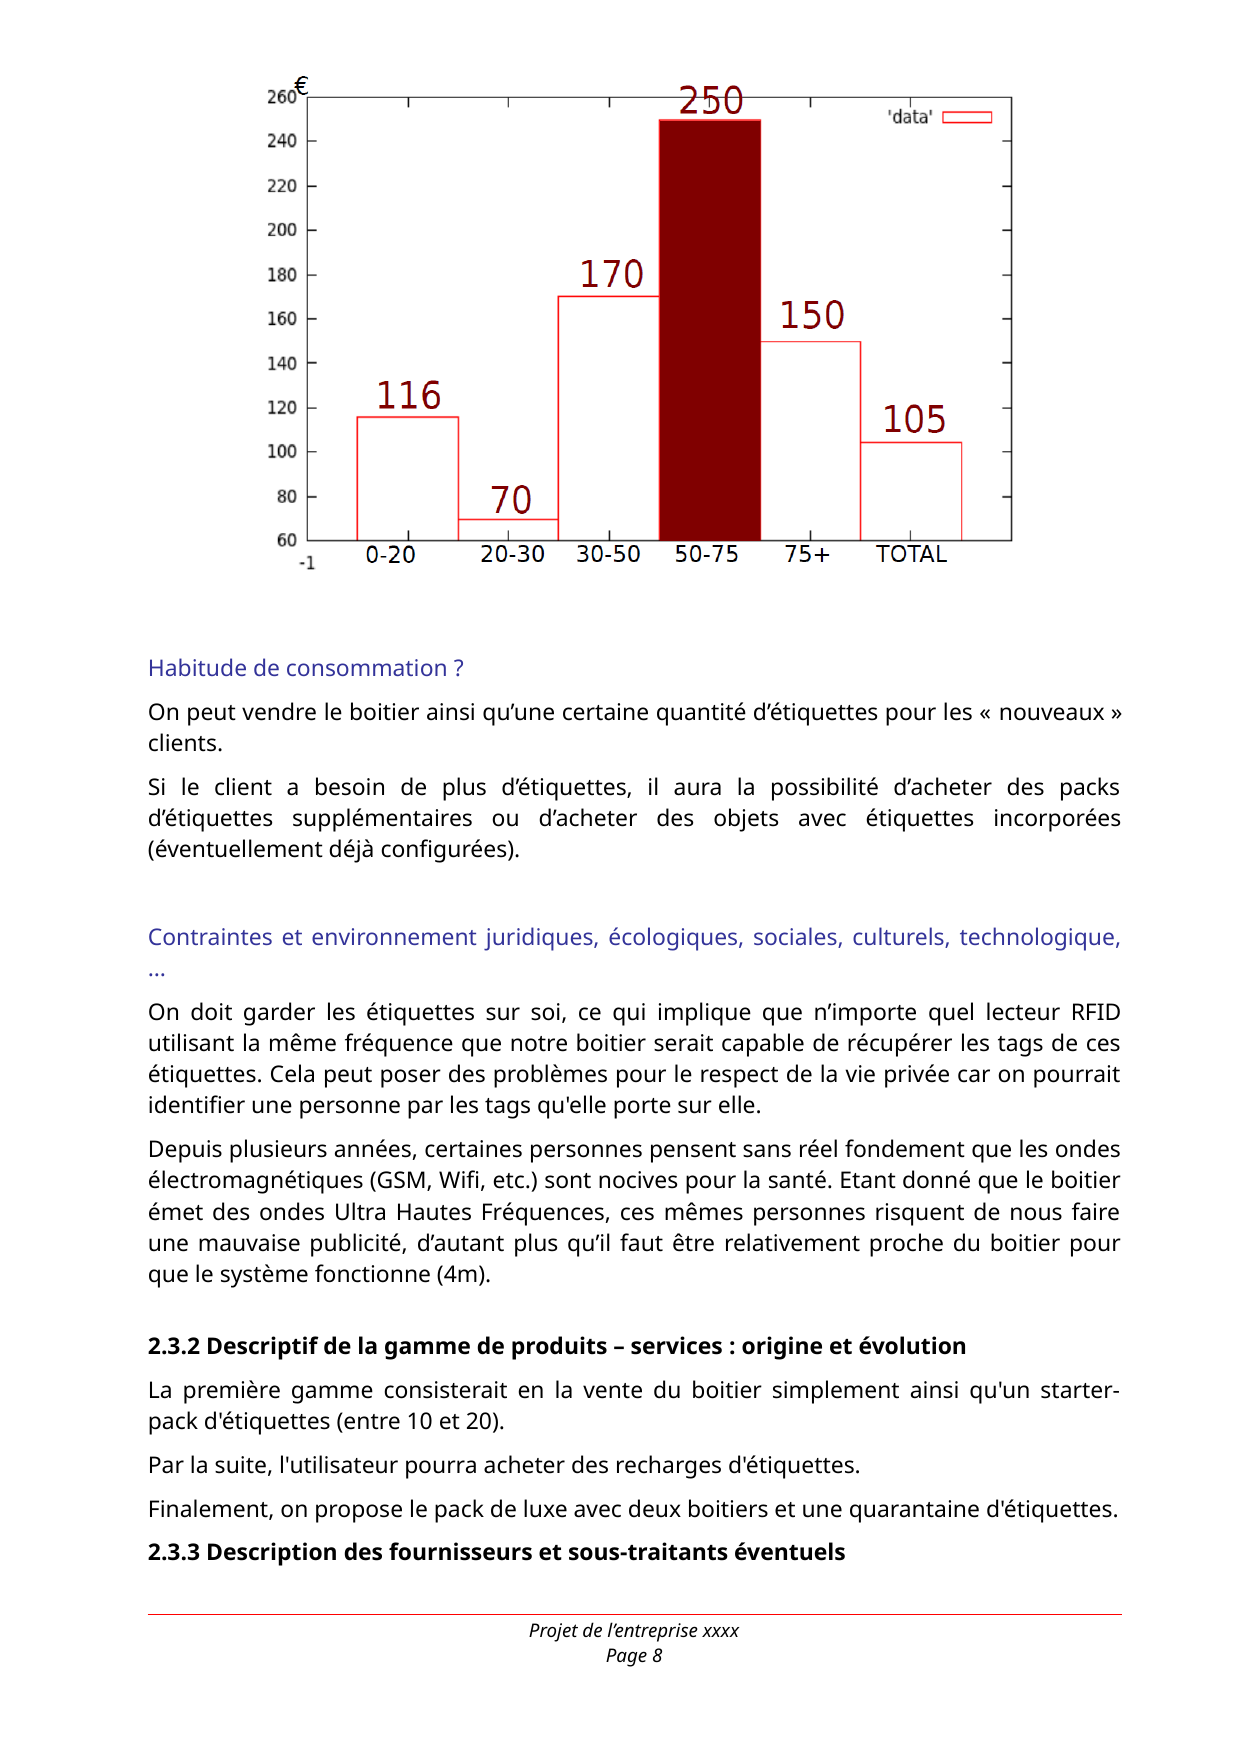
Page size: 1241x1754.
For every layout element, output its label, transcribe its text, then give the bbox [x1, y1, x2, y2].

text Finalement, on propose le pack de luxe avec deux boitiers et une quarantaine d'étiquettes. [148, 1493, 1122, 1524]
text On doit garder les étiquettes sur soi, ce qui implique que n’importe quel lecteur RFID utilisant la même fréquence que notre boitier serait capable de récupérer les tags de ces étiquettes. Cela peut poser des problèmes pour le respect de la vie privée car on pourrait identifier une personne par les tags qu'elle porte sur elle. [148, 995, 1122, 1120]
picture [242, 75, 1027, 577]
text Par la suite, l'utilisateur pourra acheter des recharges d'étiquettes. [148, 1449, 1122, 1480]
text 2.3.3 Description des fournisseurs et sous-traitants éventuels [148, 1536, 1122, 1568]
text Depuis plusieurs années, certaines personnes pensent sans réel fondement que les ondes électromagnétiques (GSM, Wifi, etc.) sont nocives pour la santé. Etant donné que le boitier émet des ondes Ultra Hautes Fréquences, ces mêmes personnes risquent de nous faire une mauvaise publicité, d’autant plus qu’il faut être relativement proche du boitier pour que le système fonctionne (4m). [148, 1133, 1122, 1289]
text On peut vendre le boitier ainsi qu’une certaine quantité d’étiquettes pour les « nouveaux » clients. [148, 695, 1122, 758]
text Contraintes et environnement juridiques, écologiques, sociales, culturels, technologique,… [148, 920, 1122, 983]
text 2.3.2 Descriptif de la gamme de produits – services : origine et évolution [148, 1330, 1122, 1361]
text La première gamme consisterait en la vente du boitier simplement ainsi qu'un starter-pack d'étiquettes (entre 10 et 20). [148, 1374, 1122, 1436]
text Si le client a besoin de plus d’étiquettes, il aura la possibilité d’acheter des packs d’étiquettes supplémentaires ou d’acheter des objets avec étiquettes incorporées (éventuellement déjà configurées). [148, 770, 1122, 864]
text Habitude de consommation ? [148, 652, 1122, 683]
